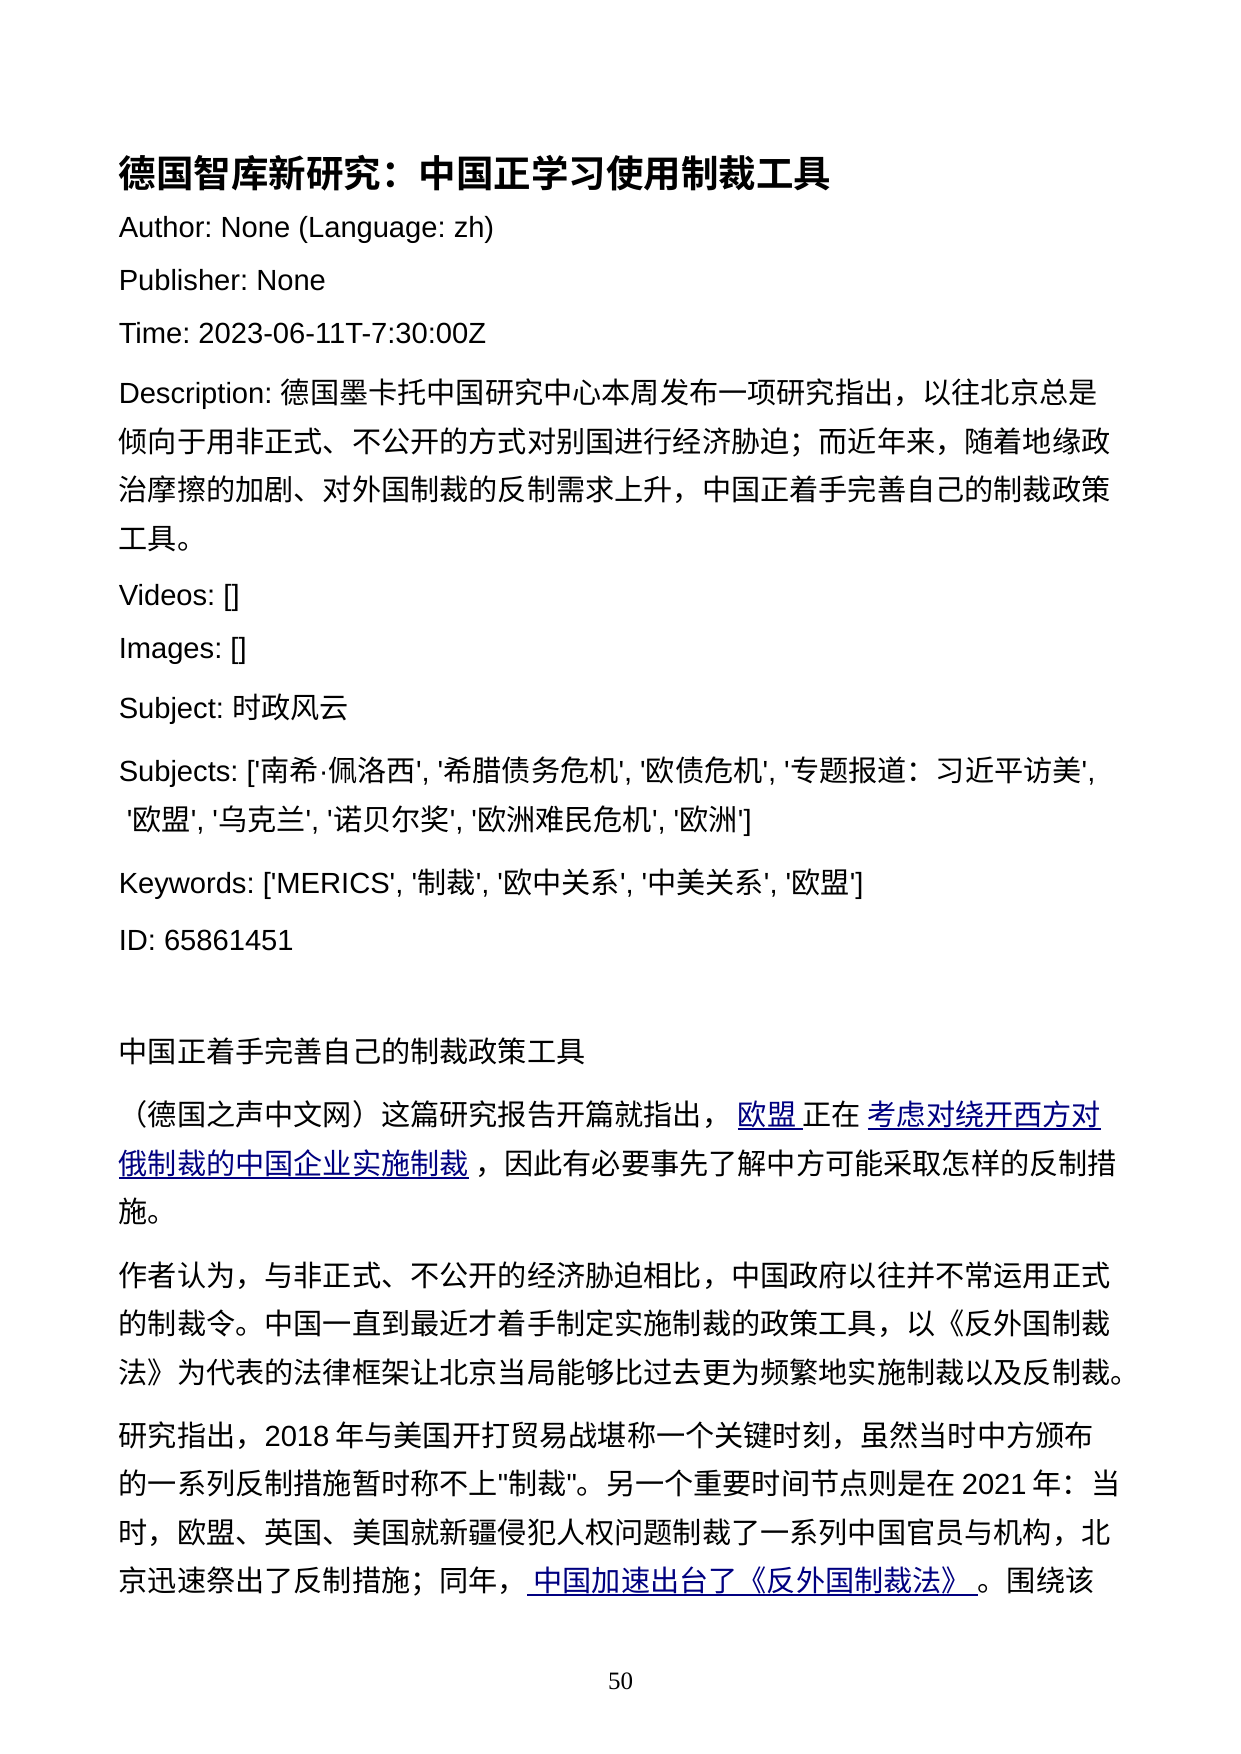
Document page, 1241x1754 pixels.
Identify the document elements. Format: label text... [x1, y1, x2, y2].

text ID: 65861451 [118, 923, 1122, 956]
text Subject: 时政风云 [118, 685, 1122, 727]
text Subjects: ['南希·佩洛西', '希腊债务危机', '欧债危机', '专题报道：习近平访美', '欧盟', '乌克兰', '诺贝尔奖', '欧洲难民危机', '欧洲'] [118, 748, 1122, 839]
text Time: 2023-06-11T-7:30:00Z [118, 317, 1122, 350]
text Videos: [] [118, 578, 1122, 612]
text （德国之声中文网）这篇研究报告开篇就指出， 欧盟 正在 考虑对绕开西方对俄制裁的中国企业实施制裁 ，因此有必要事先了解中方可能采取怎样的反制措施。 [118, 1092, 1122, 1231]
text 中国正着手完善自己的制裁政策工具 [118, 1029, 1122, 1071]
text Images: [] [118, 632, 1122, 665]
text 作者认为，与非正式、不公开的经济胁迫相比，中国政府以往并不常运用正式的制裁令。中国一直到最近才着手制定实施制裁的政策工具，以《反外国制裁法》为代表的法律框架让北京当局能够比过去更为频繁地实施制裁以及反制裁。 [118, 1252, 1122, 1392]
text Description: 德国墨卡托中国研究中心本周发布一项研究指出，以往北京总是倾向于用非正式、不公开的方式对别国进行经济胁迫；而近年来，随着地缘政治摩擦的加剧、对外国制裁的反制需求上升，中国正着手完善自己的制裁政策工具。 [118, 370, 1122, 558]
text Author: None (Language: zh) [118, 210, 1122, 244]
text 研究指出，2018年与美国开打贸易战堪称一个关键时刻，虽然当时中方颁布的一系列反制措施暂时称不上"制裁"。另一个重要时间节点则是在2021年：当时，欧盟、英国、美国就新疆侵犯人权问题制裁了一系列中国官员与机构，北京迅速祭出了反制措施；同年， 中国加速出台了《反外国制裁法》 。围绕该法的一整套法律框架让中国政府获得了相当大的自由裁量空间，能够决定何时、针对何人、实施何种制裁措施。 [118, 1412, 1122, 1600]
subtitle 德国智库新研究：中国正学习使用制裁工具 [118, 143, 1122, 198]
text Publisher: None [118, 263, 1122, 297]
text Keywords: ['MERICS', '制裁', '欧中关系', '中美关系', '欧盟'] [118, 859, 1122, 902]
